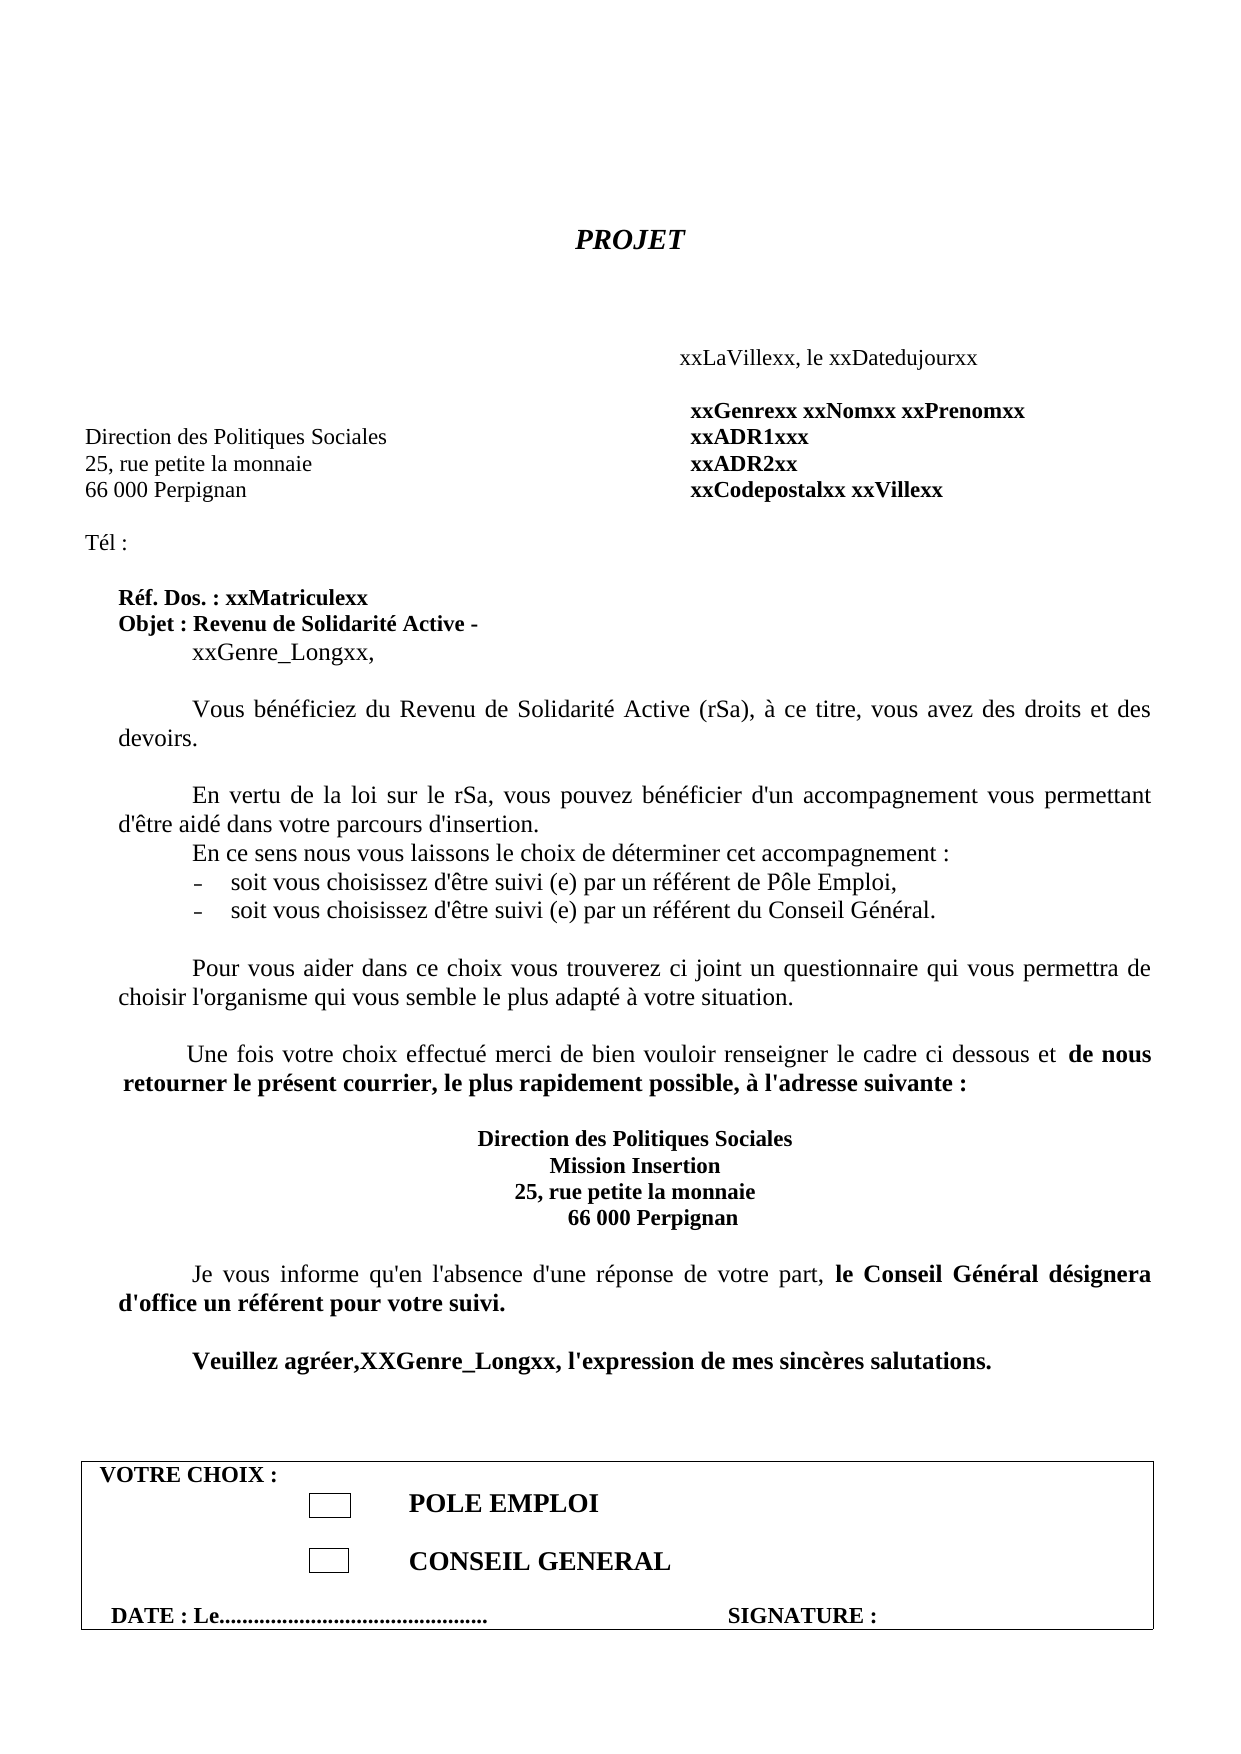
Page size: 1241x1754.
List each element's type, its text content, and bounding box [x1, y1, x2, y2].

list soit vous choisissez d'être suivi (e) par un référent du Conseil Général. [193, 895, 1152, 924]
text 25, rue petite la monnaie [118, 1178, 1152, 1204]
text Pour vous aider dans ce choix vous trouverez ci joint un questionnaire qui vous permettra de choisir l'organisme qui vous semble le plus adapté à votre situation. [118, 953, 1152, 1010]
text PROJET [118, 222, 1152, 256]
text xxGenre_Longxx, [118, 637, 1152, 665]
text En vertu de la loi sur le rSa, vous pouvez bénéficier d'un accompagnement vous permettant d'être aidé dans votre parcours d'insertion. [118, 780, 1152, 838]
text En ce sens nous vous laissons le choix de déterminer cet accompagnement : [118, 838, 1152, 867]
table_header Direction des Politiques Sociales 25, rue petite la monnaie 66 000 Perpignan Tél : [74, 371, 679, 555]
list soit vous choisissez d'être suivi (e) par un référent de Pôle Emploi, [193, 867, 1152, 895]
text xxLaVillexx, le xxDatedujourxx [118, 344, 1152, 371]
table_header xxGenrexx xxNomxx xxPrenomxx xxADR1xxx xxADR2xx xxCodepostalxx xxVillexx [679, 371, 1152, 555]
text Je vous informe qu'en l'absence d'une réponse de votre part, le Conseil Général désignera d'office un référent pour votre suivi. [118, 1259, 1152, 1317]
text Réf. Dos. : xxMatriculexx [118, 584, 1152, 610]
text Objet : Revenu de Solidarité Active - [118, 610, 1152, 637]
table_header VOTRE CHOIX : POLE EMPLOI CONSEIL GENERAL DATE : Le............................................... SIGNATURE : [82, 1462, 1153, 1628]
text 66 000 Perpignan [154, 1204, 1152, 1231]
text Vous bénéficiez du Revenu de Solidarité Active (rSa), à ce titre, vous avez des droits et des devoirs. [118, 694, 1152, 752]
text Veuillez agréer,XXGenre_Longxx, l'expression de mes sincères salutations. [118, 1346, 1152, 1374]
text Une fois votre choix effectué merci de bien vouloir renseigner le cadre ci dessous et de nous retourner le présent courrier, le plus rapidement possible, à l'adresse suivante : [85, 1039, 1152, 1097]
text Mission Insertion [118, 1152, 1152, 1178]
text Direction des Politiques Sociales [118, 1125, 1152, 1152]
